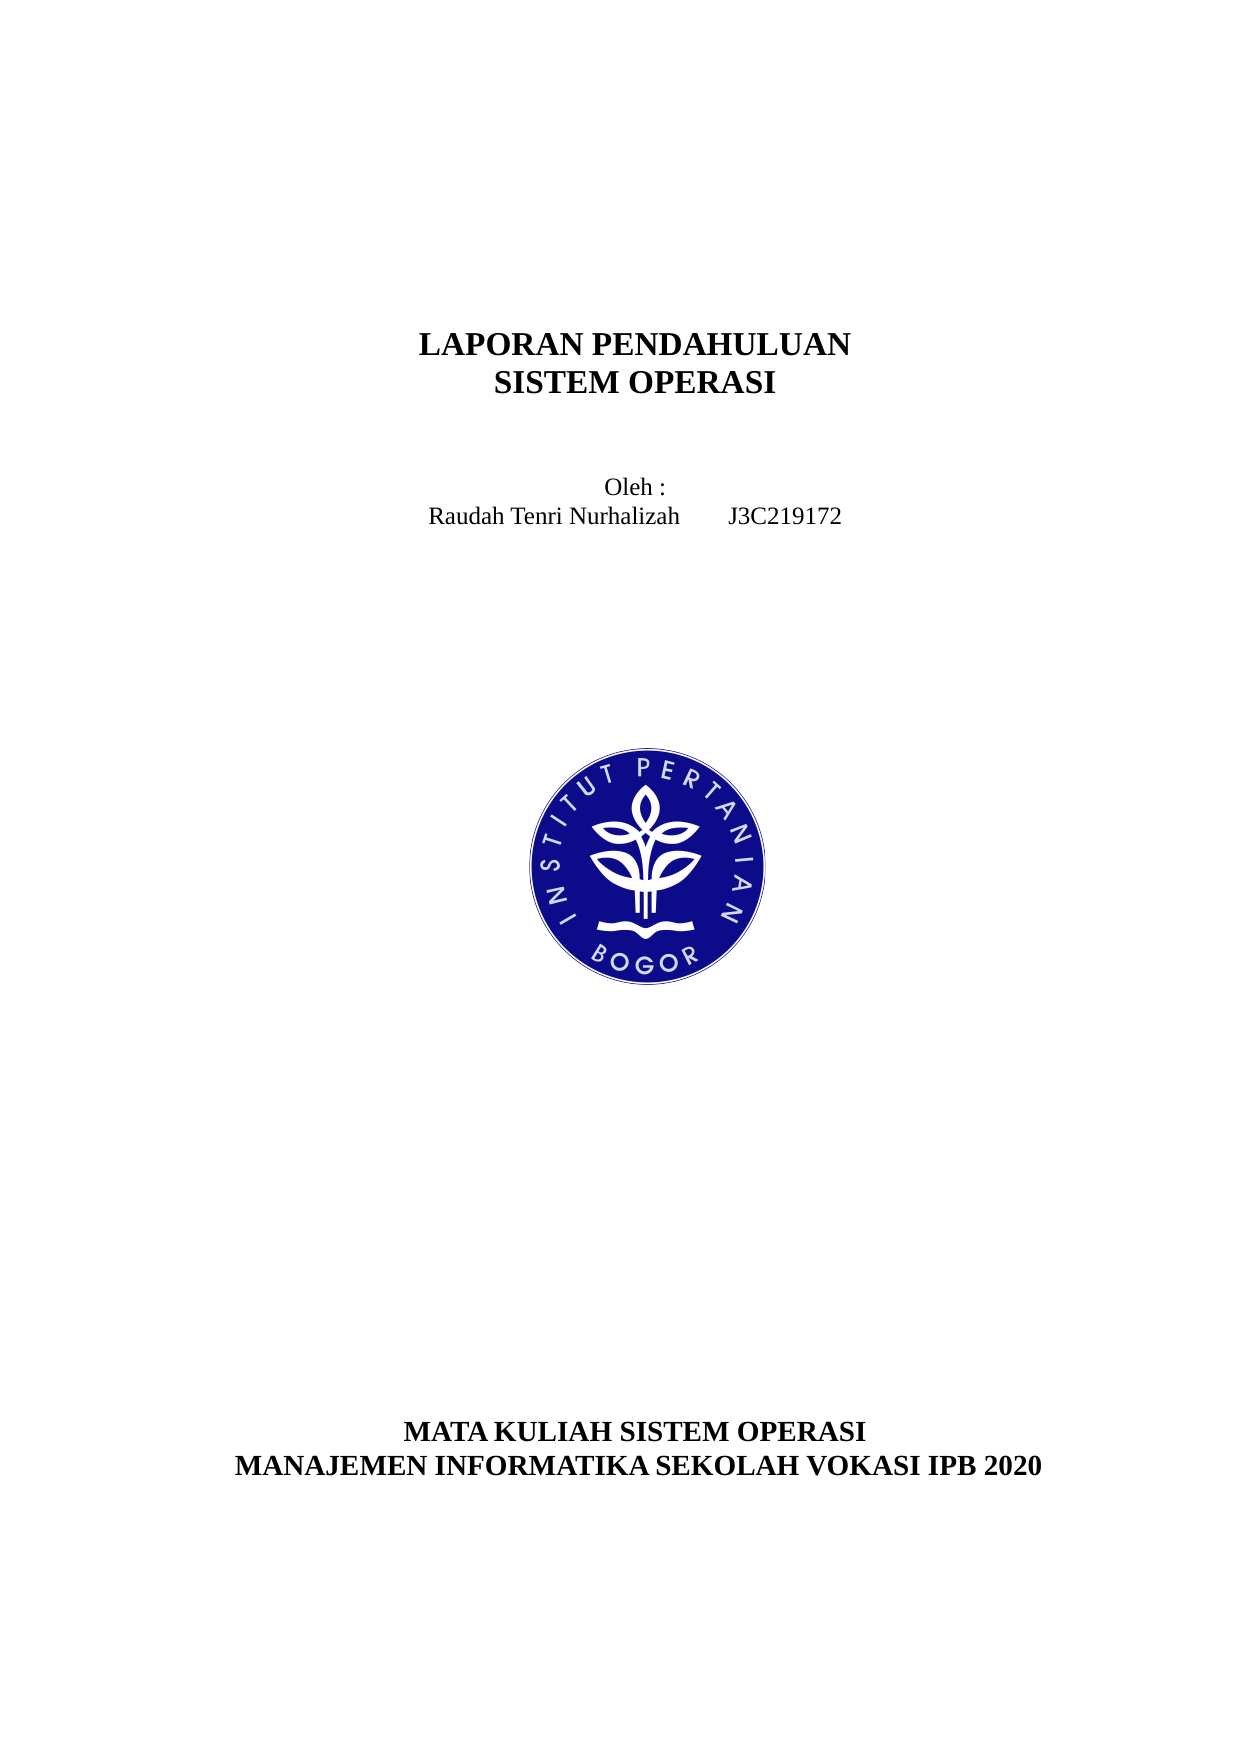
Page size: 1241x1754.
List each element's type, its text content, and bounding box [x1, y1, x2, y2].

text Oleh : [177, 472, 1093, 501]
text LAPORAN pendahuluan sistem operasi [177, 324, 1093, 439]
picture [529, 748, 766, 985]
text mata kuliah sistem operasi Manajemen InfOrMAtika Sekolah Vokasi IPB 2020 [177, 1414, 1093, 1481]
text Raudah Tenri Nurhalizah J3C219172 [177, 501, 1093, 530]
